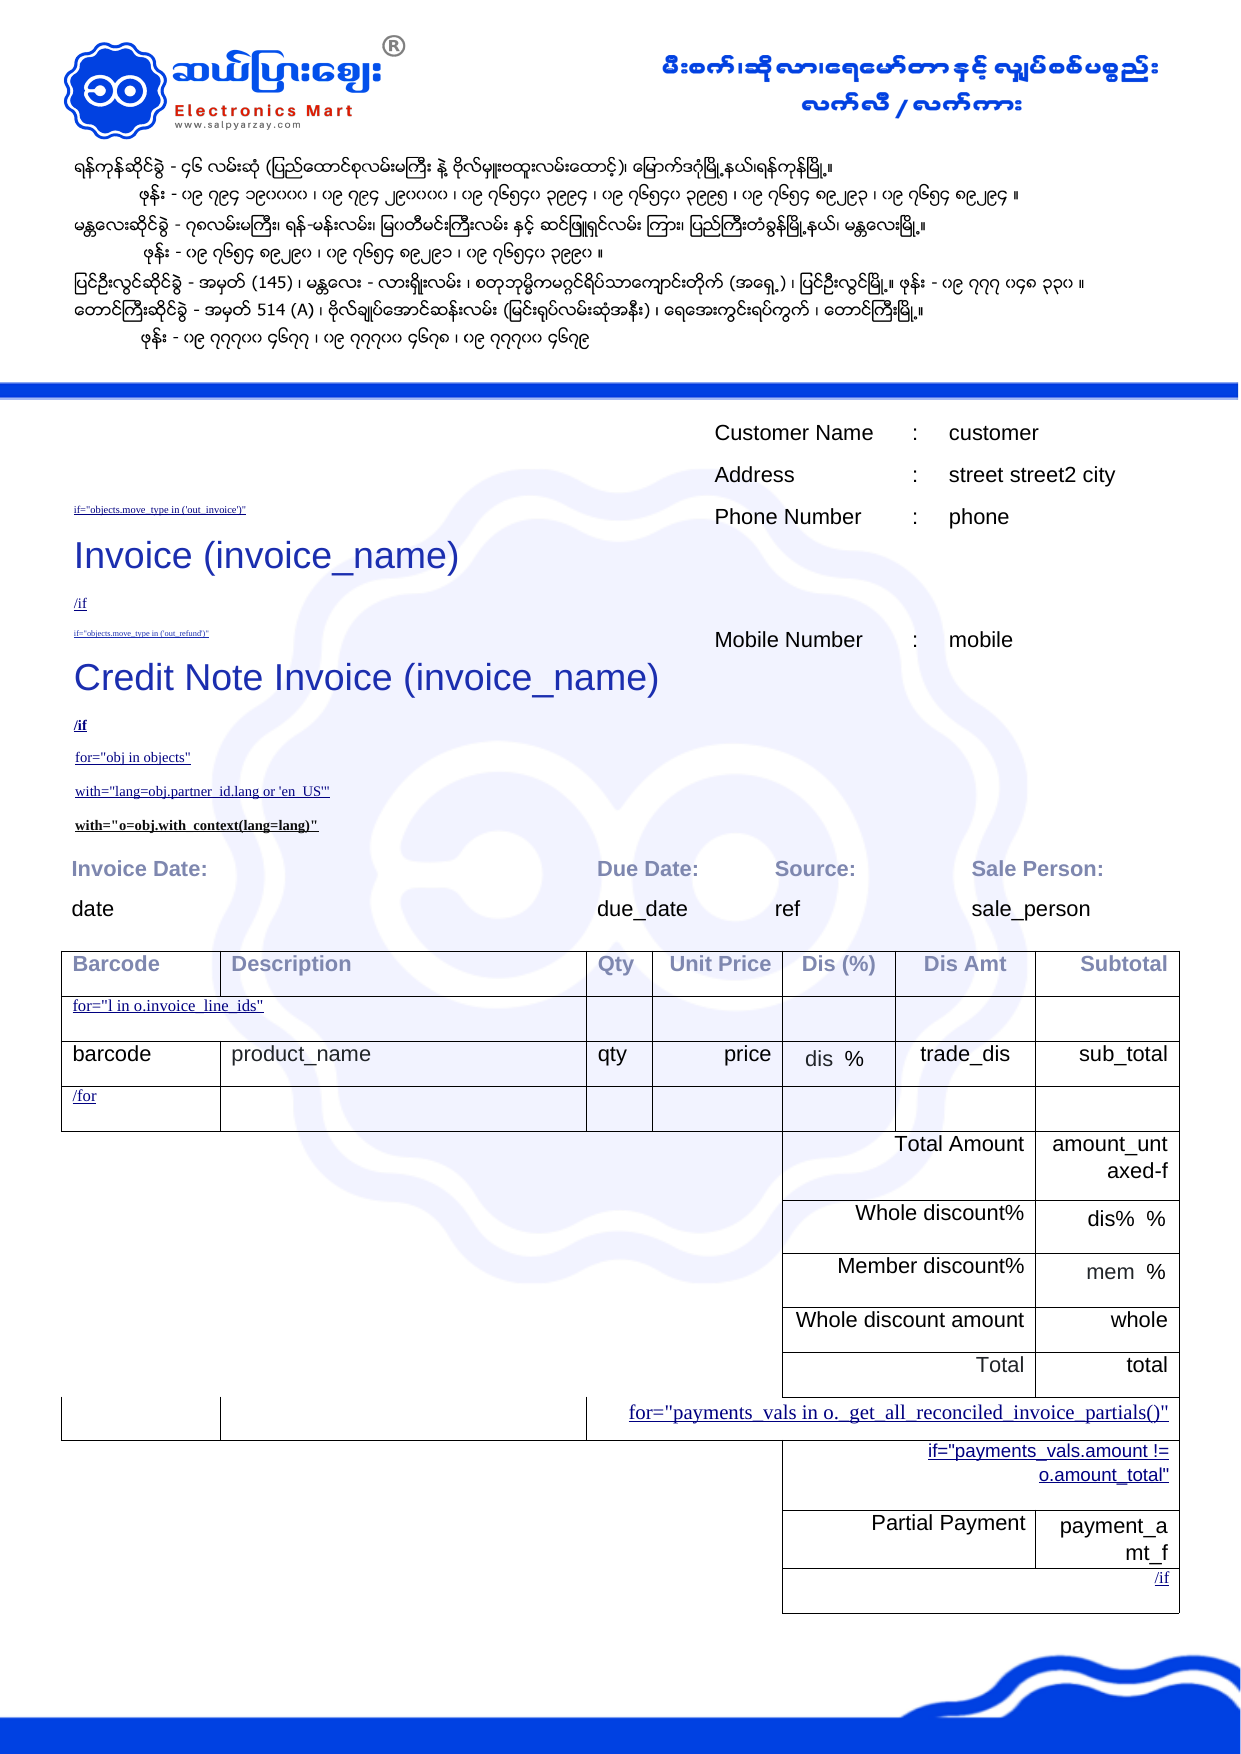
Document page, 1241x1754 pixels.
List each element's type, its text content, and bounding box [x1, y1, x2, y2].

table_cell [273, 462, 450, 504]
table_cell total [1036, 1353, 1179, 1397]
table_cell [586, 1510, 652, 1568]
table_cell [1036, 997, 1179, 1041]
table_cell Member discount% [783, 1254, 1035, 1307]
table_cell Address [703, 462, 901, 504]
table_cell [783, 997, 895, 1041]
table_cell [220, 1132, 586, 1199]
table_cell [652, 1352, 782, 1397]
table_cell [1168, 1254, 1179, 1307]
table_cell : [901, 546, 937, 749]
table_cell [221, 1397, 586, 1440]
table_cell amount_untaxed-f [1036, 1132, 1179, 1199]
table_cell payment_amt_f [1036, 1511, 1179, 1568]
table_cell for="l in o.invoice_line_ids" [62, 997, 586, 1041]
table_cell sub_total [1036, 1042, 1179, 1086]
table_header Description [221, 952, 586, 996]
table_header % [1140, 1254, 1168, 1307]
table_cell [61, 1307, 220, 1352]
table_header Invoice Date: [66, 850, 591, 891]
table_cell [652, 1253, 782, 1307]
table_cell sale_person [966, 891, 1181, 951]
table_cell mobile [938, 546, 1182, 749]
table_cell [586, 1352, 652, 1397]
table_header [273, 400, 450, 420]
table_header [450, 400, 703, 420]
table_cell [586, 1568, 652, 1613]
table_cell [587, 1087, 652, 1131]
table_cell [586, 1253, 652, 1307]
table_cell customer [938, 420, 1182, 462]
table_cell ref [769, 891, 966, 951]
table_cell [652, 1132, 782, 1199]
table_cell Total [783, 1353, 1035, 1397]
table_cell : [901, 504, 937, 546]
table_cell [450, 420, 703, 462]
table_cell [896, 997, 1035, 1041]
text with="o=obj.with_context(lang=lang)" [75, 816, 1166, 833]
table_cell [61, 1200, 220, 1253]
table_cell [220, 1253, 586, 1307]
table_header Qty [587, 952, 652, 996]
picture [0, 382, 1239, 400]
table_header [938, 400, 1182, 420]
table_cell [896, 1087, 1035, 1131]
table_cell qty [587, 1042, 652, 1086]
table_cell Partial Payment [783, 1511, 1035, 1568]
table_header Sale Person: [966, 850, 1181, 891]
table_cell Whole discount amount [783, 1308, 1035, 1352]
table_cell [1036, 1201, 1047, 1253]
table_cell [652, 1568, 782, 1613]
table_header [901, 400, 937, 420]
table_cell trade_dis [896, 1042, 1035, 1086]
table_cell : [901, 420, 937, 462]
table_header Dis Amt [896, 952, 1035, 996]
table_cell [61, 1568, 220, 1613]
table_cell [652, 1441, 782, 1509]
table_header dis% [1047, 1201, 1140, 1253]
table_cell [652, 1510, 782, 1568]
text with="lang=obj.partner_id.lang or 'en_US'" [75, 783, 1166, 799]
text for="obj in objects" [75, 749, 1166, 766]
table_header mem [1047, 1254, 1140, 1307]
table_cell [62, 1397, 220, 1440]
table_cell [586, 1200, 652, 1253]
table_cell barcode [62, 1042, 220, 1086]
table_header % [1140, 1201, 1168, 1253]
table_cell [586, 1441, 652, 1509]
table_cell [1168, 1201, 1179, 1253]
table_cell [63, 420, 273, 462]
table_header Due Date: [591, 850, 769, 891]
table_cell whole [1036, 1308, 1179, 1352]
table_cell [220, 1510, 586, 1568]
table_cell if="objects.move_type in ('out_invoice')" Invoice (invoice_name) /if if="objects.move_type in ('out_refund')" Credit Note Invoice (invoice_name) /if [63, 504, 703, 749]
table_cell due_date [591, 891, 769, 951]
table_cell [586, 1307, 652, 1352]
table_cell [652, 1307, 782, 1352]
table_cell [220, 1568, 586, 1613]
table_cell [586, 1132, 652, 1199]
table_cell [273, 420, 450, 462]
table_header dis [794, 1042, 838, 1086]
table_cell price [653, 1042, 782, 1086]
picture [3, 9, 1235, 352]
table_header % [839, 1042, 883, 1086]
table_cell [652, 1200, 782, 1253]
table_cell [61, 1441, 220, 1509]
table_header [703, 400, 901, 420]
table_cell for="payments_vals in o._get_all_reconciled_invoice_partials()" [587, 1397, 1179, 1440]
table_cell [783, 1042, 794, 1086]
table_cell : [901, 462, 937, 504]
table_cell [587, 997, 652, 1041]
table_header [63, 400, 273, 420]
table_header Source: [769, 850, 966, 891]
table_cell /for [62, 1087, 220, 1131]
table_cell [63, 462, 273, 504]
table_cell [883, 1042, 895, 1086]
table_cell phone [938, 504, 1182, 546]
table_cell [450, 462, 703, 504]
table_cell [61, 1352, 220, 1397]
table_cell Whole discount% [783, 1201, 1035, 1253]
table_header Barcode [62, 952, 220, 996]
table_header Unit Price [653, 952, 782, 996]
table_cell [220, 1307, 586, 1352]
table_cell [653, 1087, 782, 1131]
table_cell Mobile Number [703, 546, 901, 749]
picture [0, 1648, 1241, 1754]
table_cell [783, 1087, 895, 1131]
table_cell [1036, 1087, 1179, 1131]
table_cell [61, 1253, 220, 1307]
table_cell Total Amount [783, 1132, 1035, 1199]
table_cell [220, 1441, 586, 1509]
table_cell [653, 997, 782, 1041]
table_cell Customer Name [703, 420, 901, 462]
table_cell [1036, 1254, 1047, 1307]
table_cell if="payments_vals.amount != o.amount_total" [783, 1441, 1179, 1509]
table_cell Phone Number [703, 504, 901, 546]
table_cell [61, 1132, 220, 1199]
table_header Dis (%) [783, 952, 895, 996]
table_cell [220, 1200, 586, 1253]
table_cell [220, 1352, 586, 1397]
table_cell street street2 city [938, 462, 1182, 504]
table_header Subtotal [1036, 952, 1179, 996]
table_cell date [66, 891, 591, 951]
table_cell [221, 1087, 586, 1131]
table_cell product_name [221, 1042, 586, 1086]
table_cell [61, 1510, 220, 1568]
table_cell /if [783, 1569, 1179, 1613]
